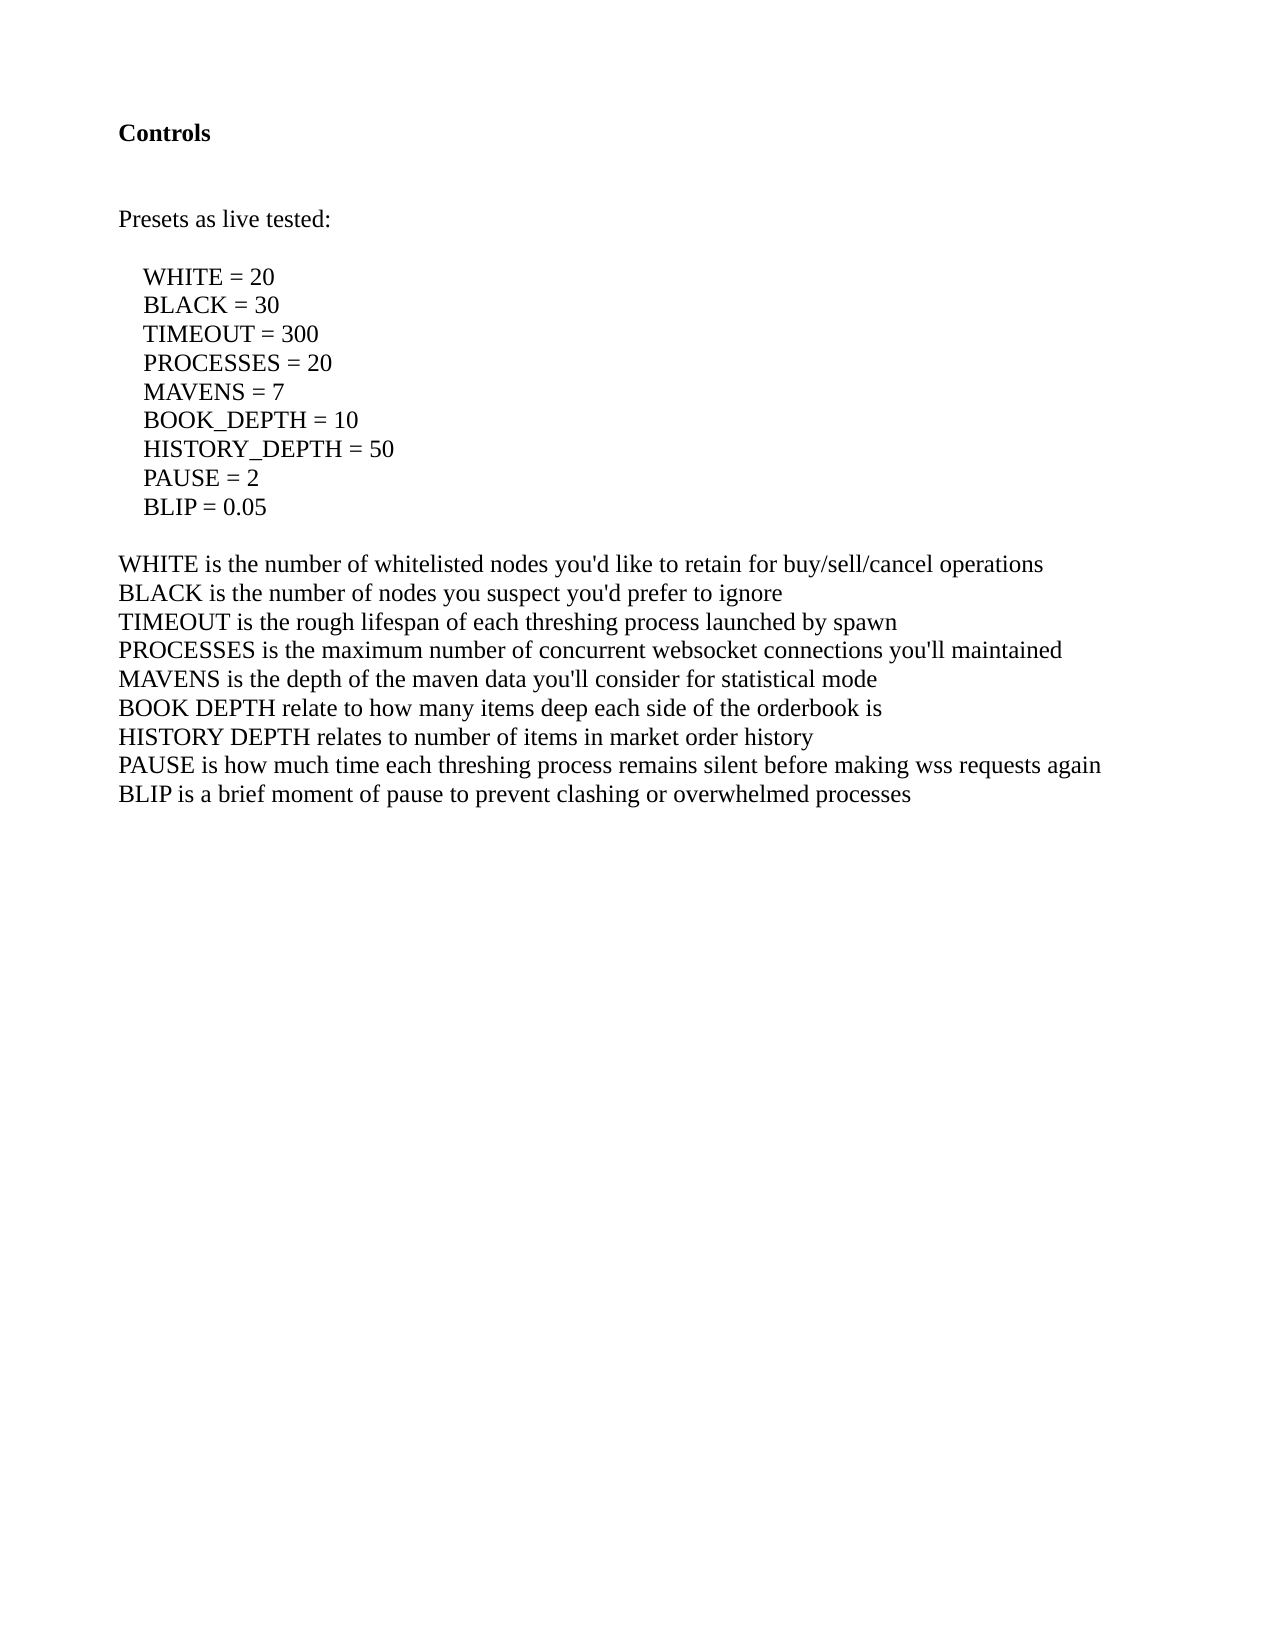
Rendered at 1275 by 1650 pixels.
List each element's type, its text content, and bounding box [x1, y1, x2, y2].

text BOOK DEPTH relate to how many items deep each side of the orderbook is [118, 693, 1157, 722]
text BLIP is a brief moment of pause to prevent clashing or overwhelmed processes [118, 779, 1157, 808]
text HISTORY_DEPTH = 50 [118, 434, 1157, 463]
text PAUSE = 2 [118, 463, 1157, 492]
text MAVENS is the depth of the maven data you'll consider for statistical mode [118, 664, 1157, 693]
text WHITE is the number of whitelisted nodes you'd like to retain for buy/sell/cancel operations [118, 549, 1157, 578]
text TIMEOUT is the rough lifespan of each threshing process launched by spawn [118, 607, 1157, 636]
text PROCESSES = 20 [118, 348, 1157, 377]
text PAUSE is how much time each threshing process remains silent before making wss requests again [118, 751, 1157, 779]
text Controls [118, 118, 1157, 147]
text BLACK = 30 [118, 291, 1157, 319]
text TIMEOUT = 300 [118, 319, 1157, 348]
text BLACK is the number of nodes you suspect you'd prefer to ignore [118, 578, 1157, 607]
text BOOK_DEPTH = 10 [118, 406, 1157, 434]
text HISTORY DEPTH relates to number of items in market order history [118, 722, 1157, 751]
text WHITE = 20 [118, 262, 1157, 291]
text PROCESSES is the maximum number of concurrent websocket connections you'll maintained [118, 636, 1157, 664]
text BLIP = 0.05 [118, 492, 1157, 521]
text Presets as live tested: [118, 204, 1157, 233]
text MAVENS = 7 [118, 377, 1157, 406]
